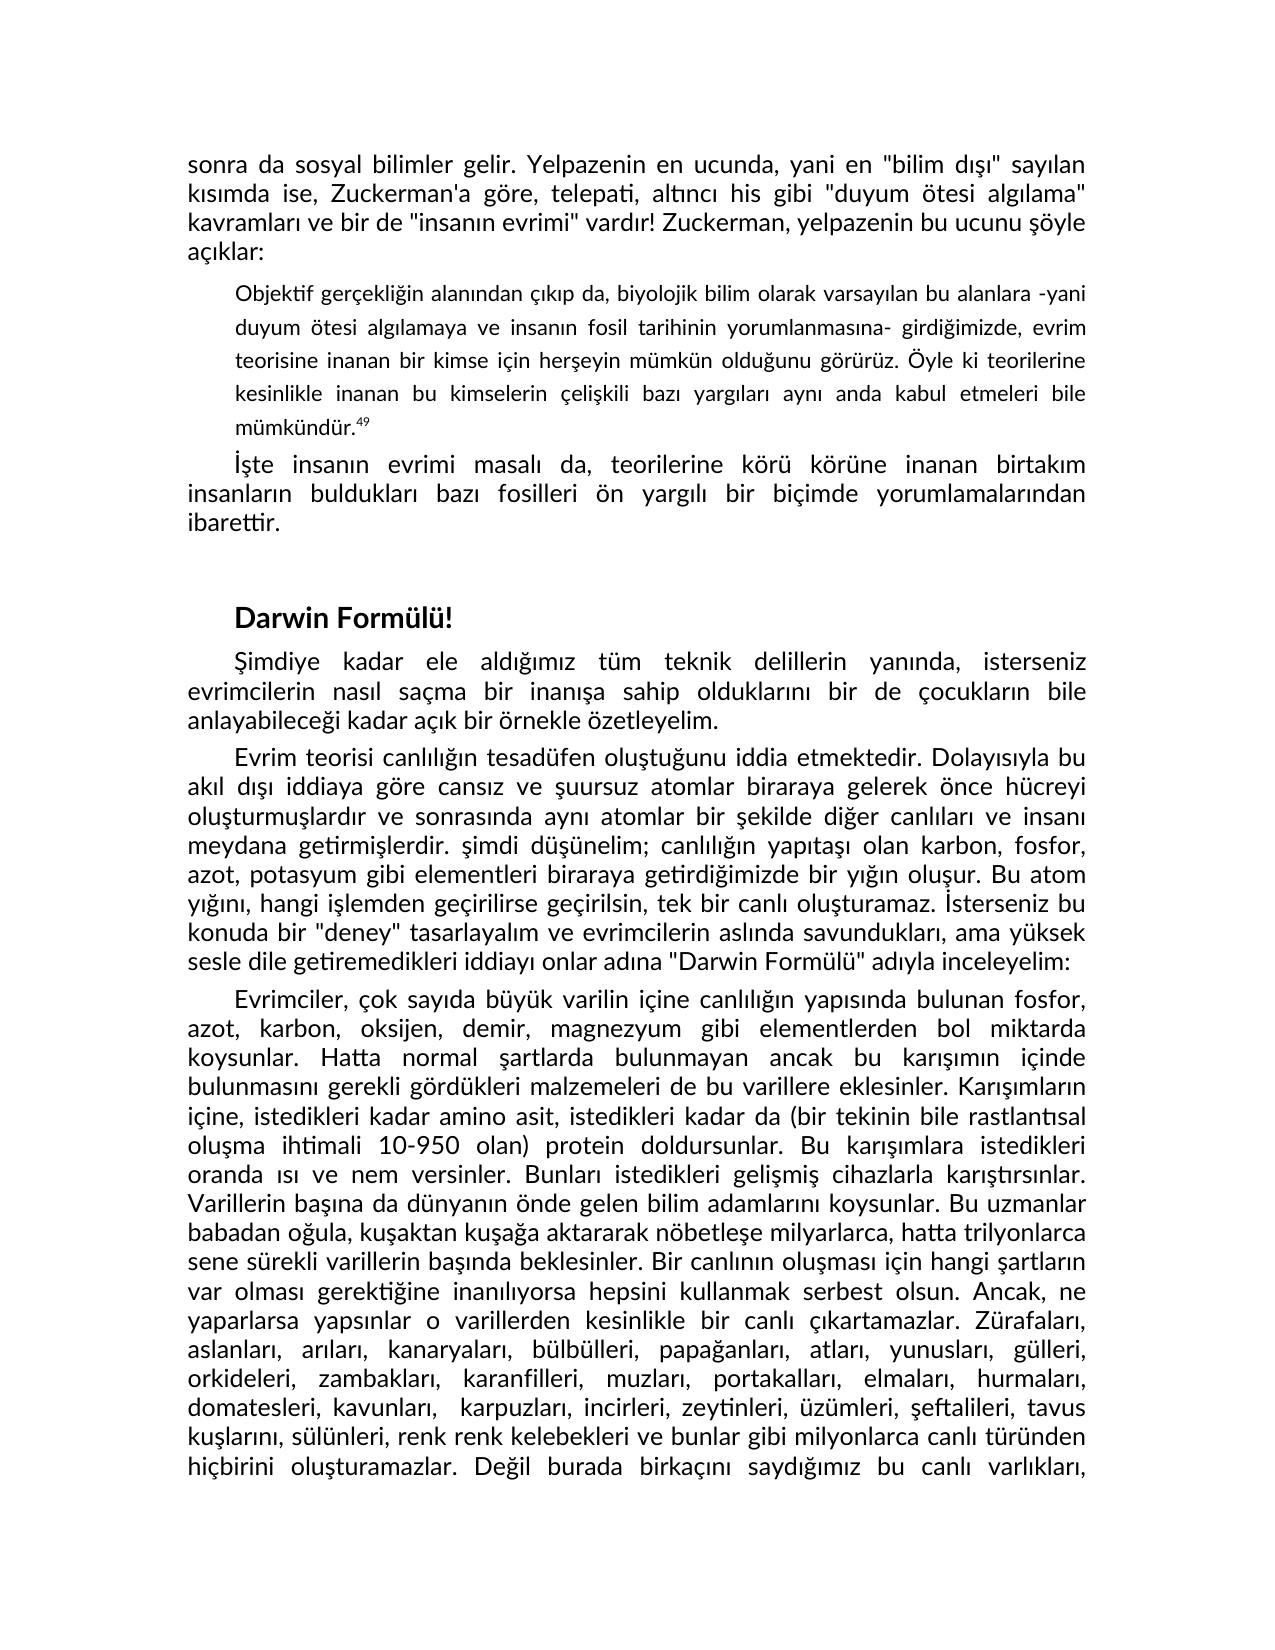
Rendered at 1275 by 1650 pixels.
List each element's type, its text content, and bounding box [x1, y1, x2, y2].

text Evrimciler, çok sayıda büyük varilin içine canlılığın yapısında bulunan fosfor, azot, karbon, oksijen, demir, magnezyum gibi elementlerden bol miktarda koysunlar. Hatta normal şartlarda bulunmayan ancak bu karışımın içinde bulunmasını gerekli gördükleri malzemeleri de bu varillere eklesinler. Karışımların içine, istedikleri kadar amino asit, istedikleri kadar da (bir tekinin bile rastlantısal oluşma ihtimali 10-950 olan) protein doldursunlar. Bu karışımlara istedikleri oranda ısı ve nem versinler. Bunları istedikleri gelişmiş cihazlarla karıştırsınlar. Varillerin başına da dünyanın önde gelen bilim adamlarını koysunlar. Bu uzmanlar babadan oğula, kuşaktan kuşağa aktararak nöbetleşe milyarlarca, hatta trilyonlarca sene sürekli varillerin başında beklesinler. Bir canlının oluşması için hangi şartların var olması gerektiğine inanılıyorsa hepsini kullanmak serbest olsun. Ancak, ne yaparlarsa yapsınlar o varillerden kesinlikle bir canlı çıkartamazlar. Zürafaları, aslanları, arıları, kanaryaları, bülbülleri, papağanları, atları, yunusları, gülleri, orkideleri, zambakları, karanfilleri, muzları, portakalları, elmaları, hurmaları, domatesleri, kavunları, karpuzları, incirleri, zeytinleri, üzümleri, şeftalileri, tavus kuşlarını, sülünleri, renk renk kelebekleri ve bunlar gibi milyonlarca canlı türünden hiçbirini oluşturamazlar. Değil burada birkaçını saydığımız bu canlı varlıkları, [187, 985, 1087, 1481]
text sonra da sosyal bilimler gelir. Yelpazenin en ucunda, yani en "bilim dışı" sayılan kısımda ise, Zuckerman'a göre, telepati, altıncı his gibi "duyum ötesi algılama" kavramları ve bir de "insanın evrimi" vardır! Zuckerman, yelpazenin bu ucunu şöyle açıklar: [187, 150, 1087, 267]
subtitle Darwin Formülü! [187, 600, 1087, 635]
text Evrim teorisi canlılığın tesadüfen oluştuğunu iddia etmektedir. Dolayısıyla bu akıl dışı iddiaya göre cansız ve şuursuz atomlar biraraya gelerek önce hücreyi oluşturmuşlardır ve sonrasında aynı atomlar bir şekilde diğer canlıları ve insanı meydana getirmişlerdir. şimdi düşünelim; canlılığın yapıtaşı olan karbon, fosfor, azot, potasyum gibi elementleri biraraya getirdiğimizde bir yığın oluşur. Bu atom yığını, hangi işlemden geçirilirse geçirilsin, tek bir canlı oluşturamaz. İsterseniz bu konuda bir "deney" tasarlayalım ve evrimcilerin aslında savundukları, ama yüksek sesle dile getiremedikleri iddiayı onlar adına "Darwin Formülü" adıyla inceleyelim: [187, 743, 1087, 977]
text Şimdiye kadar ele aldığımız tüm teknik delillerin yanında, isterseniz evrimcilerin nasıl saçma bir inanışa sahip olduklarını bir de çocukların bile anlayabileceği kadar açık bir örnekle özetleyelim. [187, 647, 1087, 735]
text Objektif gerçekliğin alanından çıkıp da, biyolojik bilim olarak varsayılan bu alanlara -yani duyum ötesi algılamaya ve insanın fosil tarihinin yorumlanmasına- girdiğimizde, evrim teorisine inanan bir kimse için herşeyin mümkün olduğunu görürüz. Öyle ki teorilerine kesinlikle inanan bu kimselerin çelişkili bazı yargıları aynı anda kabul etmeleri bile mümkündür.49 [235, 275, 1087, 442]
text İşte insanın evrimi masalı da, teorilerine körü körüne inanan birtakım insanların buldukları bazı fosilleri ön yargılı bir biçimde yorumlamalarından ibarettir. [187, 450, 1087, 537]
